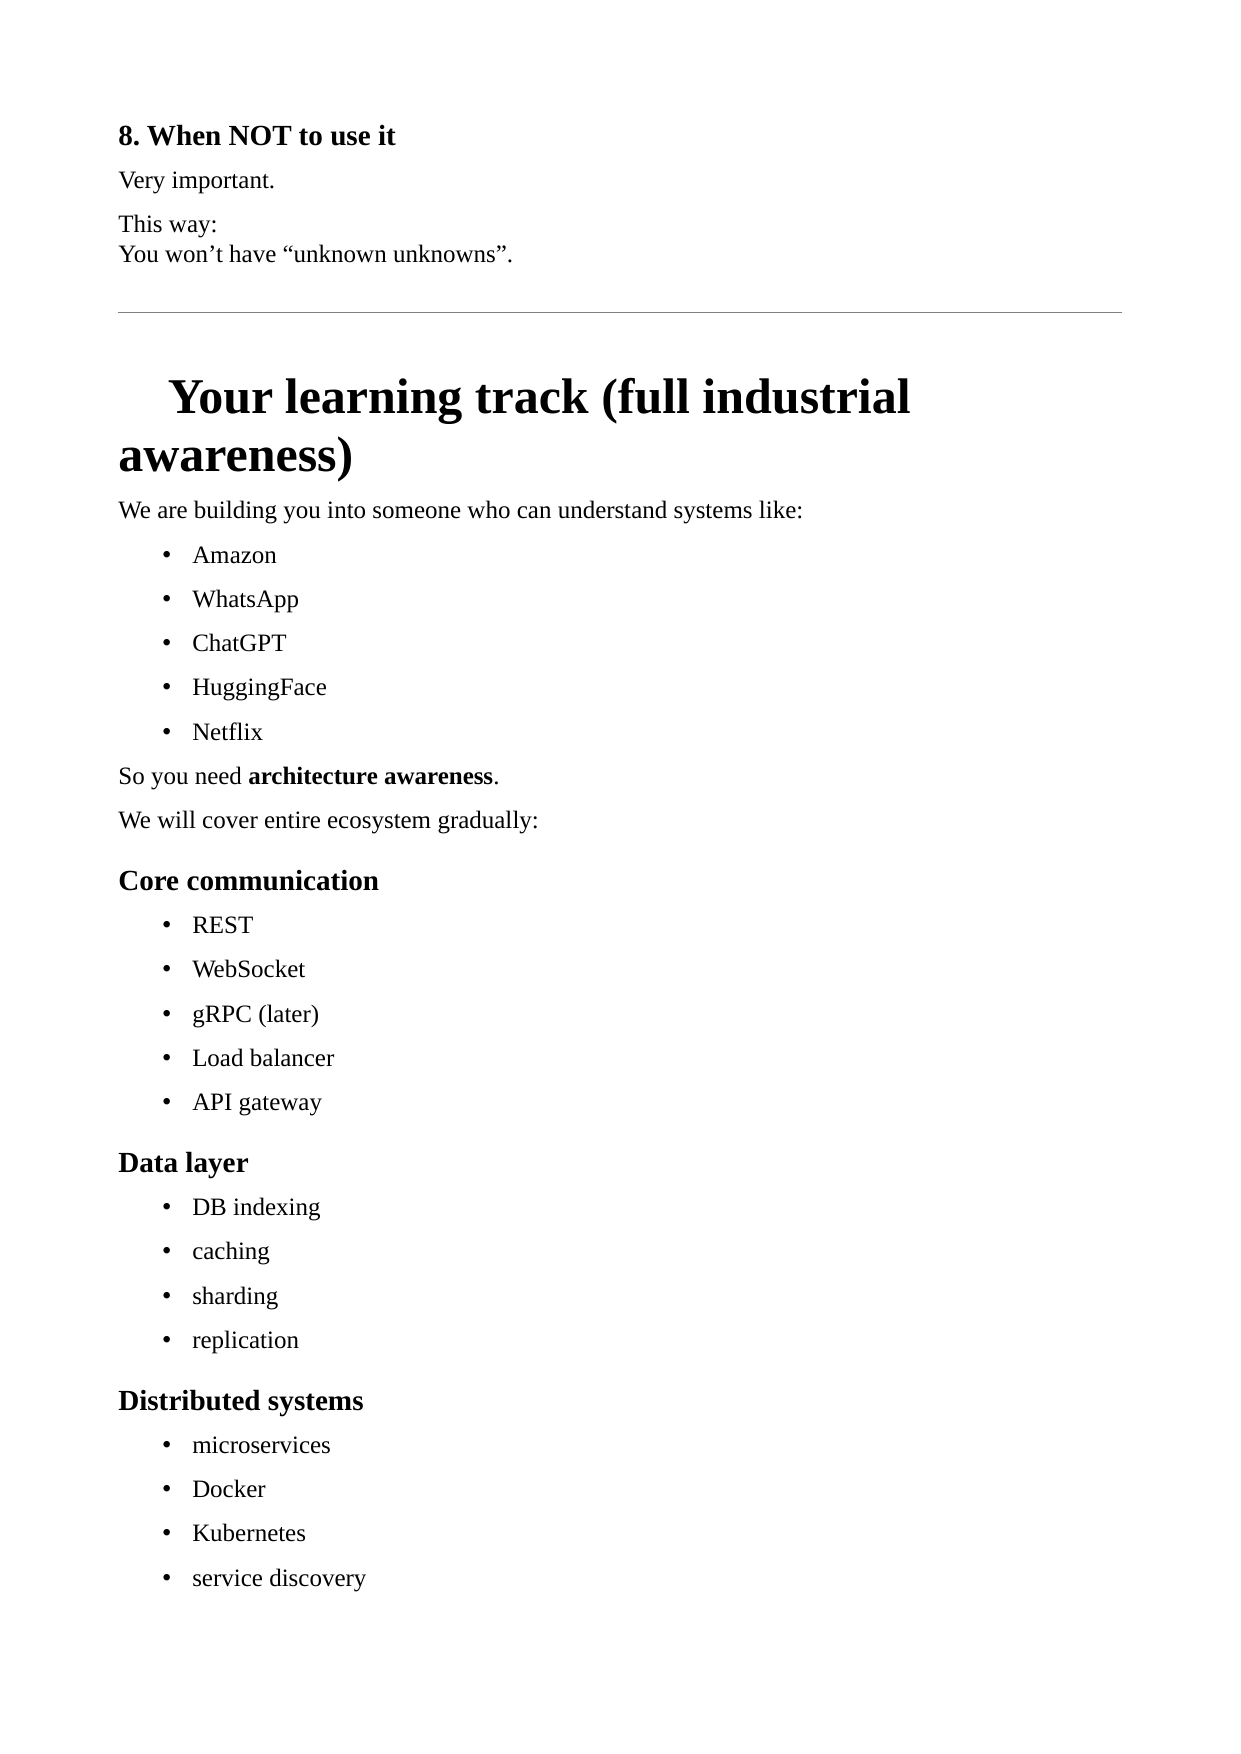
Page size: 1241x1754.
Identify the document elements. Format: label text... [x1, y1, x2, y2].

subtitle 8. When NOT to use it [118, 118, 1122, 152]
list Load balancer [162, 1042, 1122, 1072]
list microservices [162, 1429, 1122, 1459]
list Kubernetes [162, 1517, 1122, 1547]
list DB indexing [162, 1191, 1122, 1221]
subtitle Core communication [118, 863, 1122, 897]
list ChatGPT [162, 627, 1122, 657]
text This way: You won’t have “unknown unknowns”. [118, 208, 1122, 268]
text Very important. [118, 164, 1122, 194]
subtitle Distributed systems [118, 1383, 1122, 1416]
list caching [162, 1236, 1122, 1265]
list API gateway [162, 1086, 1122, 1116]
text We are building you into someone who can understand systems like: [118, 494, 1122, 524]
subtitle Data layer [118, 1145, 1122, 1179]
list REST [162, 909, 1122, 939]
list Amazon [162, 539, 1122, 568]
list service discovery [162, 1562, 1122, 1591]
list gRPC (later) [162, 998, 1122, 1027]
text So you need architecture awareness. [118, 760, 1122, 790]
list WebSocket [162, 953, 1122, 983]
subtitle 📌 Your learning track (full industrial awareness) [118, 367, 1122, 482]
list replication [162, 1324, 1122, 1354]
list Netflix [162, 716, 1122, 746]
list Docker [162, 1473, 1122, 1503]
text We will cover entire ecosystem gradually: [118, 804, 1122, 834]
list HuggingFace [162, 672, 1122, 701]
list sharding [162, 1280, 1122, 1309]
list WhatsApp [162, 583, 1122, 613]
